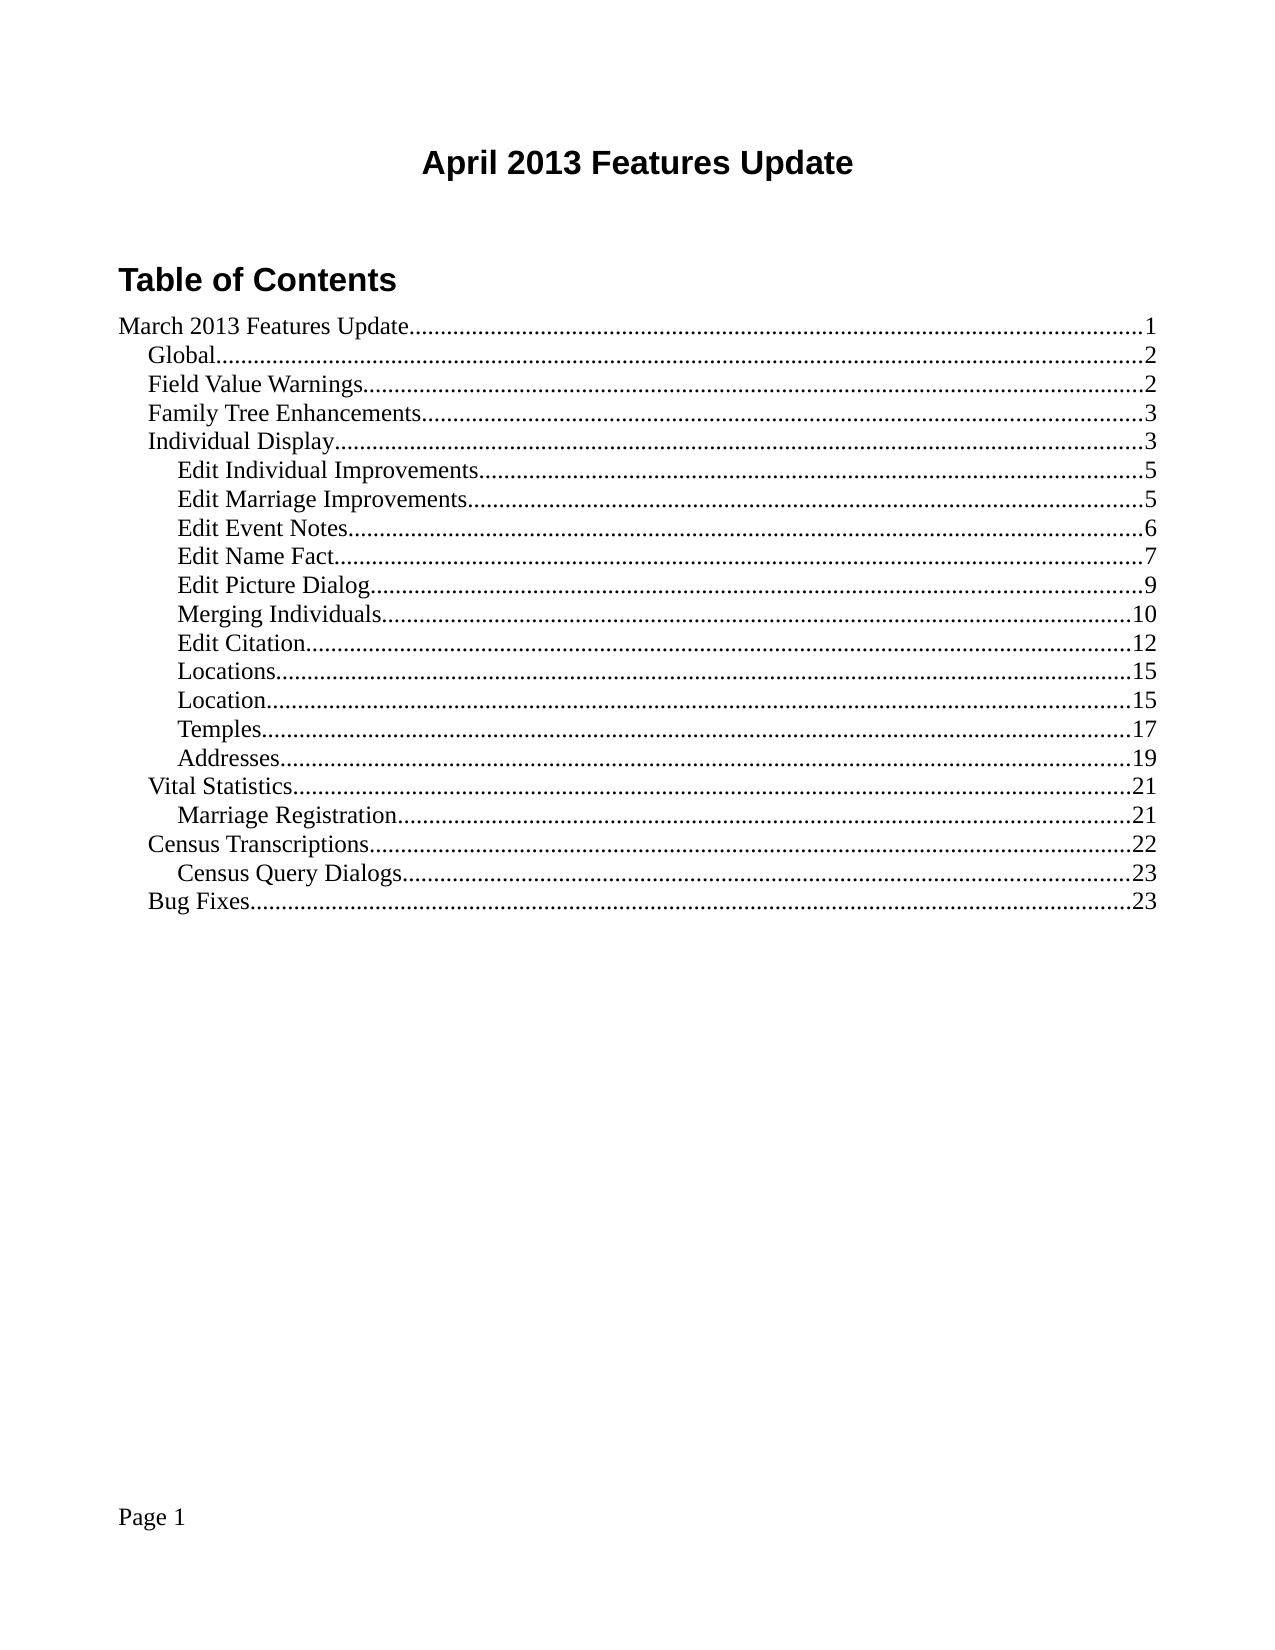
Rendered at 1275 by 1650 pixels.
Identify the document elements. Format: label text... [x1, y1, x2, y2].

text Individual Display 3 [148, 426, 1157, 455]
text Edit Citation 12 [177, 628, 1157, 656]
subtitle Table of Contents [118, 261, 1157, 299]
text Bug Fixes 23 [148, 886, 1157, 915]
text Marriage Registration 21 [177, 800, 1157, 829]
text Edit Event Notes 6 [177, 513, 1157, 541]
text Family Tree Enhancements 3 [148, 398, 1157, 426]
text Edit Marriage Improvements 5 [177, 484, 1157, 513]
text March 2013 Features Update 1 [118, 311, 1157, 340]
text Location 15 [177, 685, 1157, 714]
text Temples 17 [177, 714, 1157, 743]
text Census Transcriptions 22 [148, 829, 1157, 858]
text Locations 15 [177, 656, 1157, 685]
text Edit Individual Improvements 5 [177, 455, 1157, 484]
text Edit Name Fact 7 [177, 541, 1157, 570]
text Census Query Dialogs 23 [177, 858, 1157, 886]
text Addresses 19 [177, 743, 1157, 771]
text Vital Statistics 21 [148, 771, 1157, 800]
text Edit Picture Dialog 9 [177, 570, 1157, 599]
text Field Value Warnings 2 [148, 369, 1157, 398]
text Merging Individuals 10 [177, 599, 1157, 628]
subtitle April 2013 Features Update [118, 143, 1157, 182]
text Global 2 [148, 340, 1157, 369]
